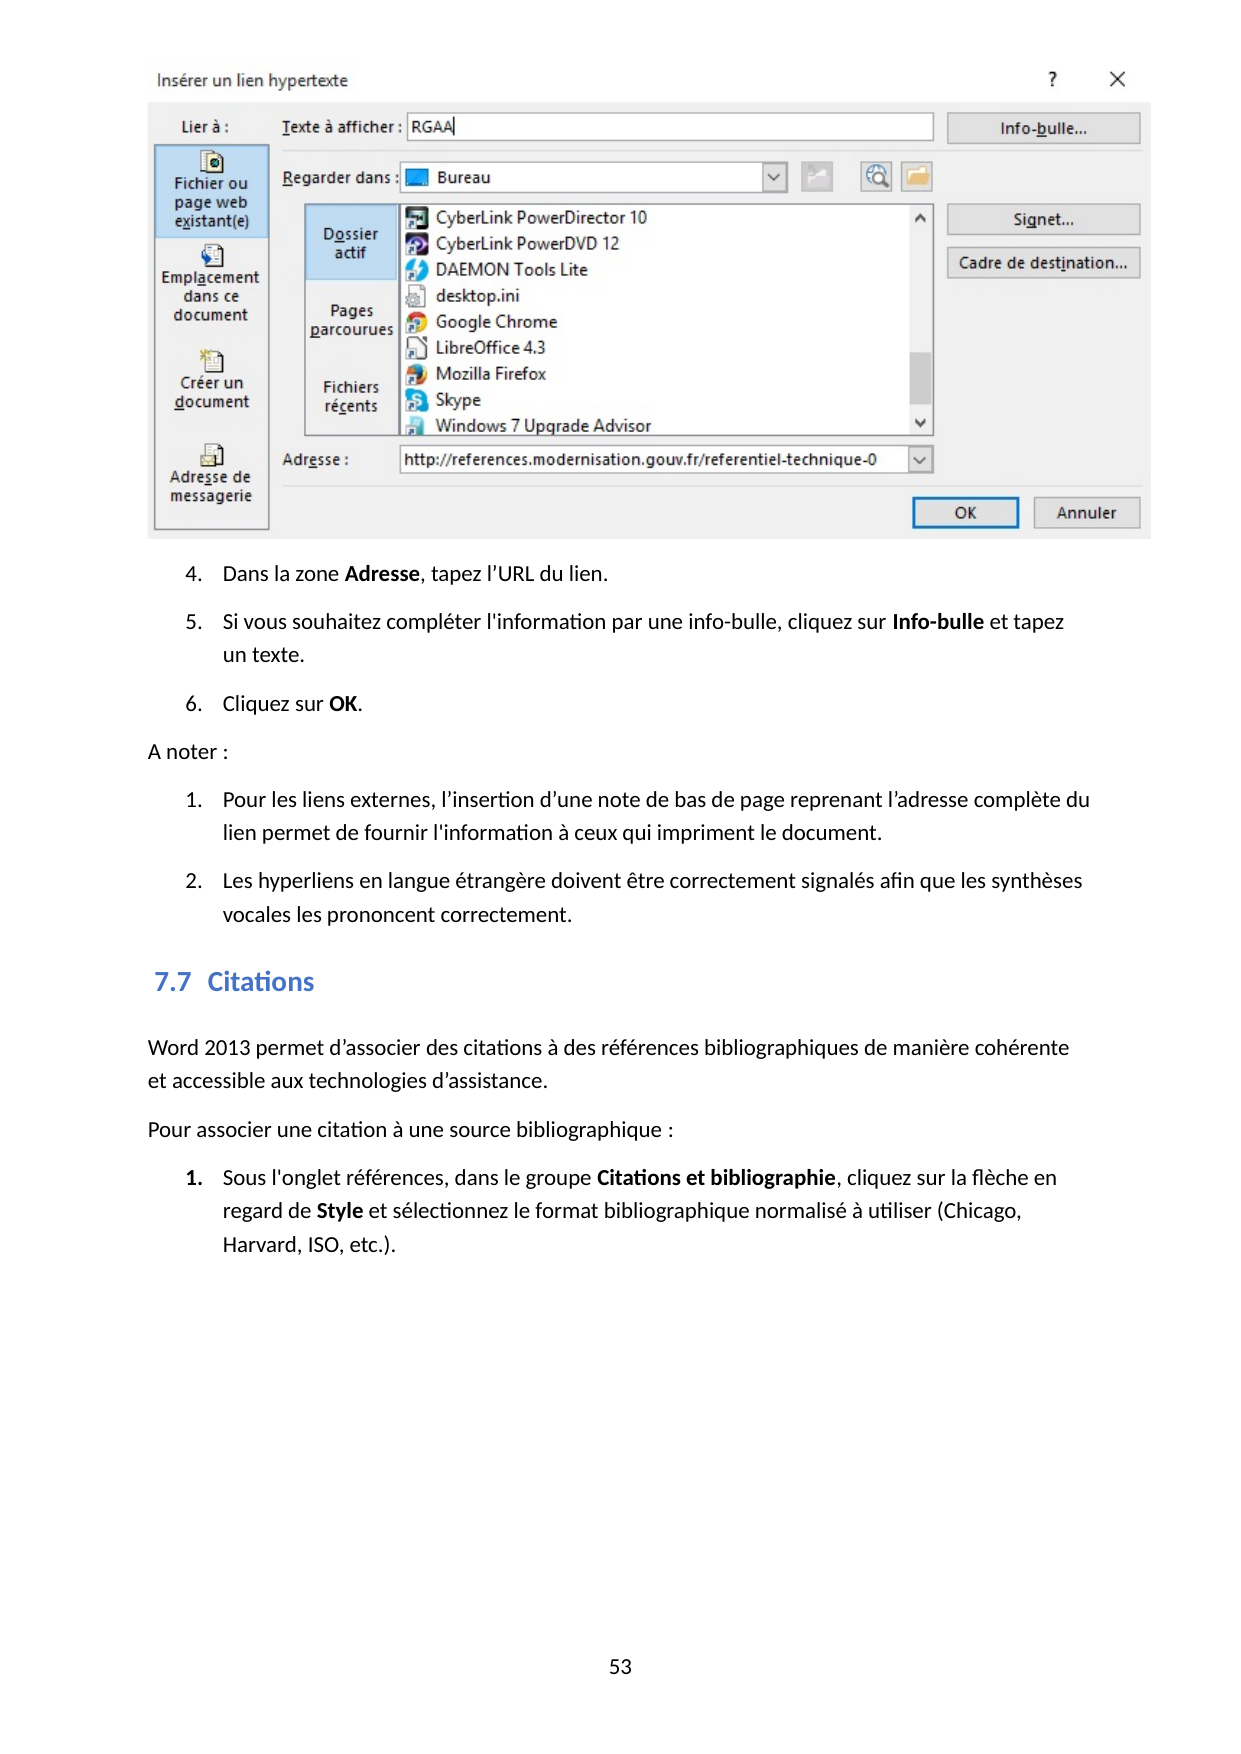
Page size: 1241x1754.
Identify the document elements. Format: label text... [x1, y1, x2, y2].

text A noter : [148, 737, 1093, 765]
picture [147, 59, 1151, 539]
text Pour associer une citation à une source bibliographique : [148, 1115, 1093, 1143]
list Sous l'onglet références, dans le groupe Citations et bibliographie, cliquez sur la flèche en regard de Style et sélectionnez le format bibliographique normalisé à utiliser (Chicago, Harvard, ISO, etc.). [185, 1163, 1093, 1258]
list Si vous souhaitez compléter l'information par une info-bulle, cliquez sur Info-bulle et tapez un texte. [185, 607, 1093, 669]
subtitle Citations [148, 963, 1093, 999]
list Pour les liens externes, l’insertion d’une note de bas de page reprenant l’adresse complète du lien permet de fournir l'information à ceux qui impriment le document. [185, 785, 1093, 847]
list Les hyperliens en langue étrangère doivent être correctement signalés afin que les synthèses vocales les prononcent correctement. [185, 867, 1093, 928]
text Word 2013 permet d’associer des citations à des références bibliographiques de manière cohérente et accessible aux technologies d’assistance. [148, 1033, 1093, 1095]
list Dans la zone Adresse, tapez l’URL du lien. [185, 559, 1093, 587]
list Cliquez sur OK. [185, 689, 1093, 717]
